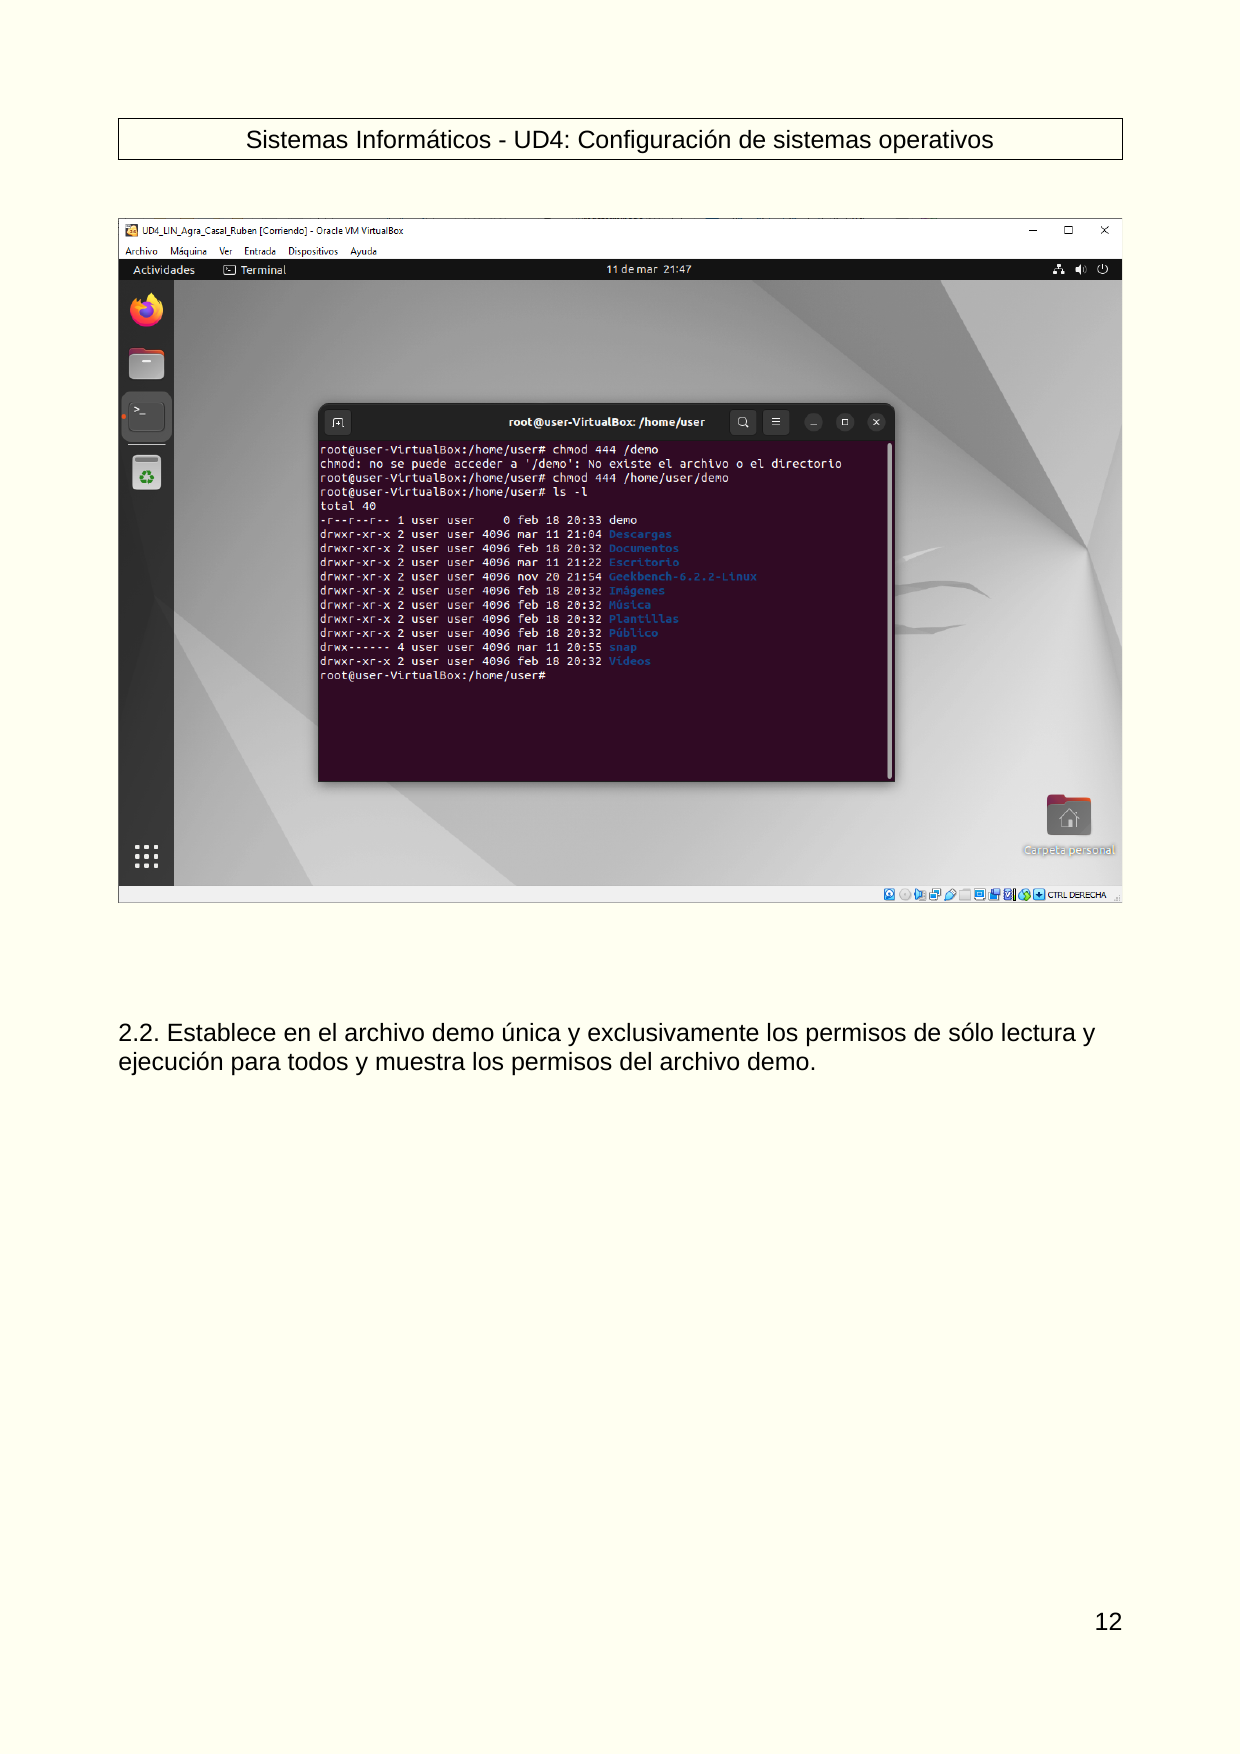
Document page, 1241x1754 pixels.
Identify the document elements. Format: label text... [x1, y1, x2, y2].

text 2.2. Establece en el archivo demo única y exclusivamente los permisos de sólo lectura y ejecución para todos y muestra los permisos del archivo demo. [118, 1018, 1122, 1076]
picture [118, 218, 1123, 903]
